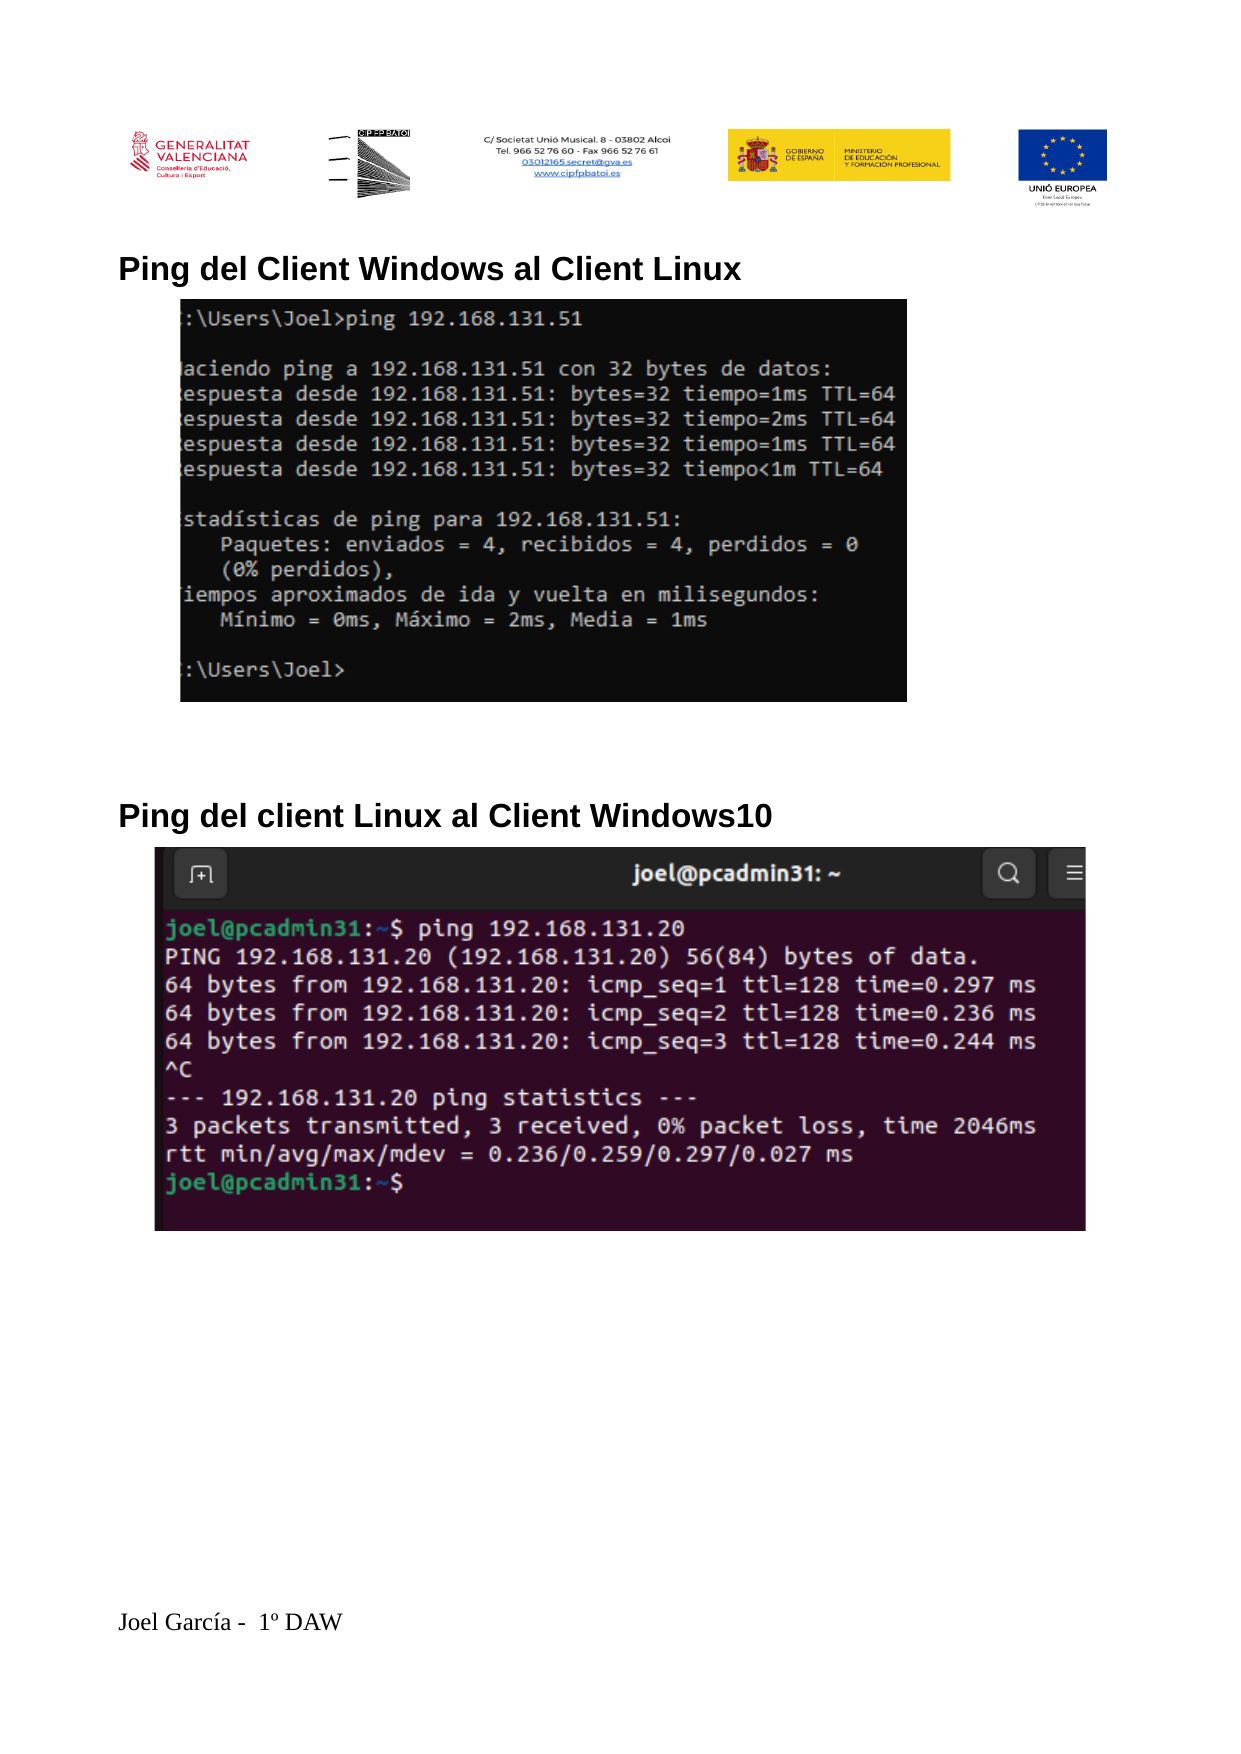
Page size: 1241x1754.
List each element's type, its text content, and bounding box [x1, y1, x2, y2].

subtitle Ping del client Linux al Client Windows10 [118, 797, 1122, 835]
picture [180, 299, 907, 702]
subtitle Ping del Client Windows al Client Linux [118, 249, 1122, 287]
picture [118, 118, 1118, 209]
picture [154, 847, 1086, 1231]
